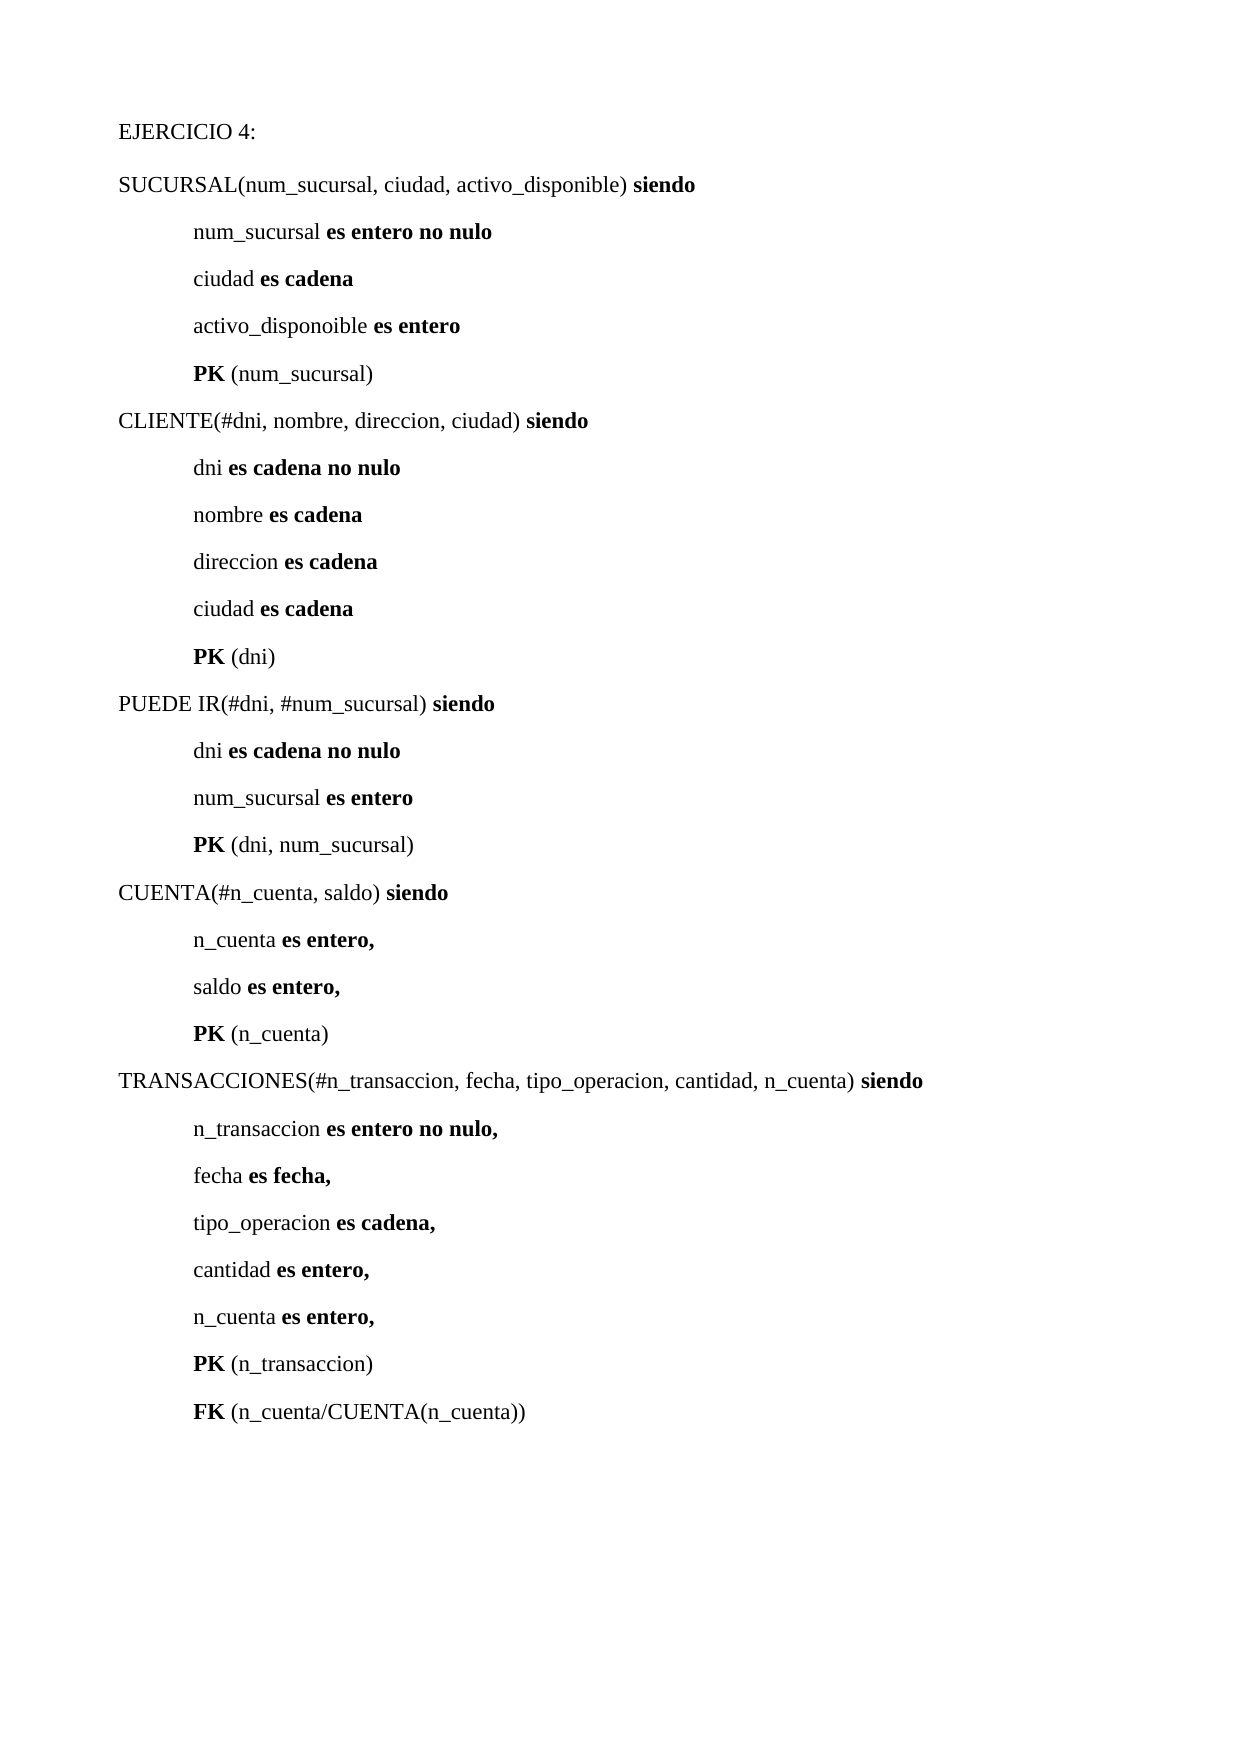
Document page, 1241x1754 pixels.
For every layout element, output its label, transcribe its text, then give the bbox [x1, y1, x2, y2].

text SUCURSAL(num_sucursal, ciudad, activo_disponible) siendo [118, 171, 1122, 197]
text fecha es fecha, [118, 1162, 1122, 1188]
text cantidad es entero, [118, 1256, 1122, 1282]
text num_sucursal es entero [118, 784, 1122, 811]
text PK (dni) [118, 643, 1122, 669]
text FK (n_cuenta/CUENTA(n_cuenta)) [118, 1398, 1122, 1424]
text PK (n_cuenta) [118, 1020, 1122, 1047]
text TRANSACCIONES(#n_transaccion, fecha, tipo_operacion, cantidad, n_cuenta) siendo [118, 1067, 1122, 1094]
text num_sucursal es entero no nulo [118, 218, 1122, 244]
text dni es cadena no nulo [118, 454, 1122, 480]
text PUEDE IR(#dni, #num_sucursal) siendo [118, 690, 1122, 716]
text nombre es cadena [118, 501, 1122, 527]
text dni es cadena no nulo [118, 737, 1122, 763]
text CUENTA(#n_cuenta, saldo) siendo [118, 879, 1122, 905]
text saldo es entero, [118, 973, 1122, 999]
text tipo_operacion es cadena, [118, 1209, 1122, 1235]
text direccion es cadena [118, 548, 1122, 575]
text n_transaccion es entero no nulo, [118, 1114, 1122, 1141]
text CLIENTE(#dni, nombre, direccion, ciudad) siendo [118, 407, 1122, 433]
text n_cuenta es entero, [118, 926, 1122, 952]
text PK (dni, num_sucursal) [118, 831, 1122, 858]
text n_cuenta es entero, [118, 1303, 1122, 1330]
text PK (num_sucursal) [118, 359, 1122, 386]
text ciudad es cadena [118, 596, 1122, 622]
text activo_disponoible es entero [118, 312, 1122, 339]
text EJERCICIO 4: [118, 118, 1122, 144]
text PK (n_transaccion) [118, 1351, 1122, 1377]
text ciudad es cadena [118, 265, 1122, 292]
